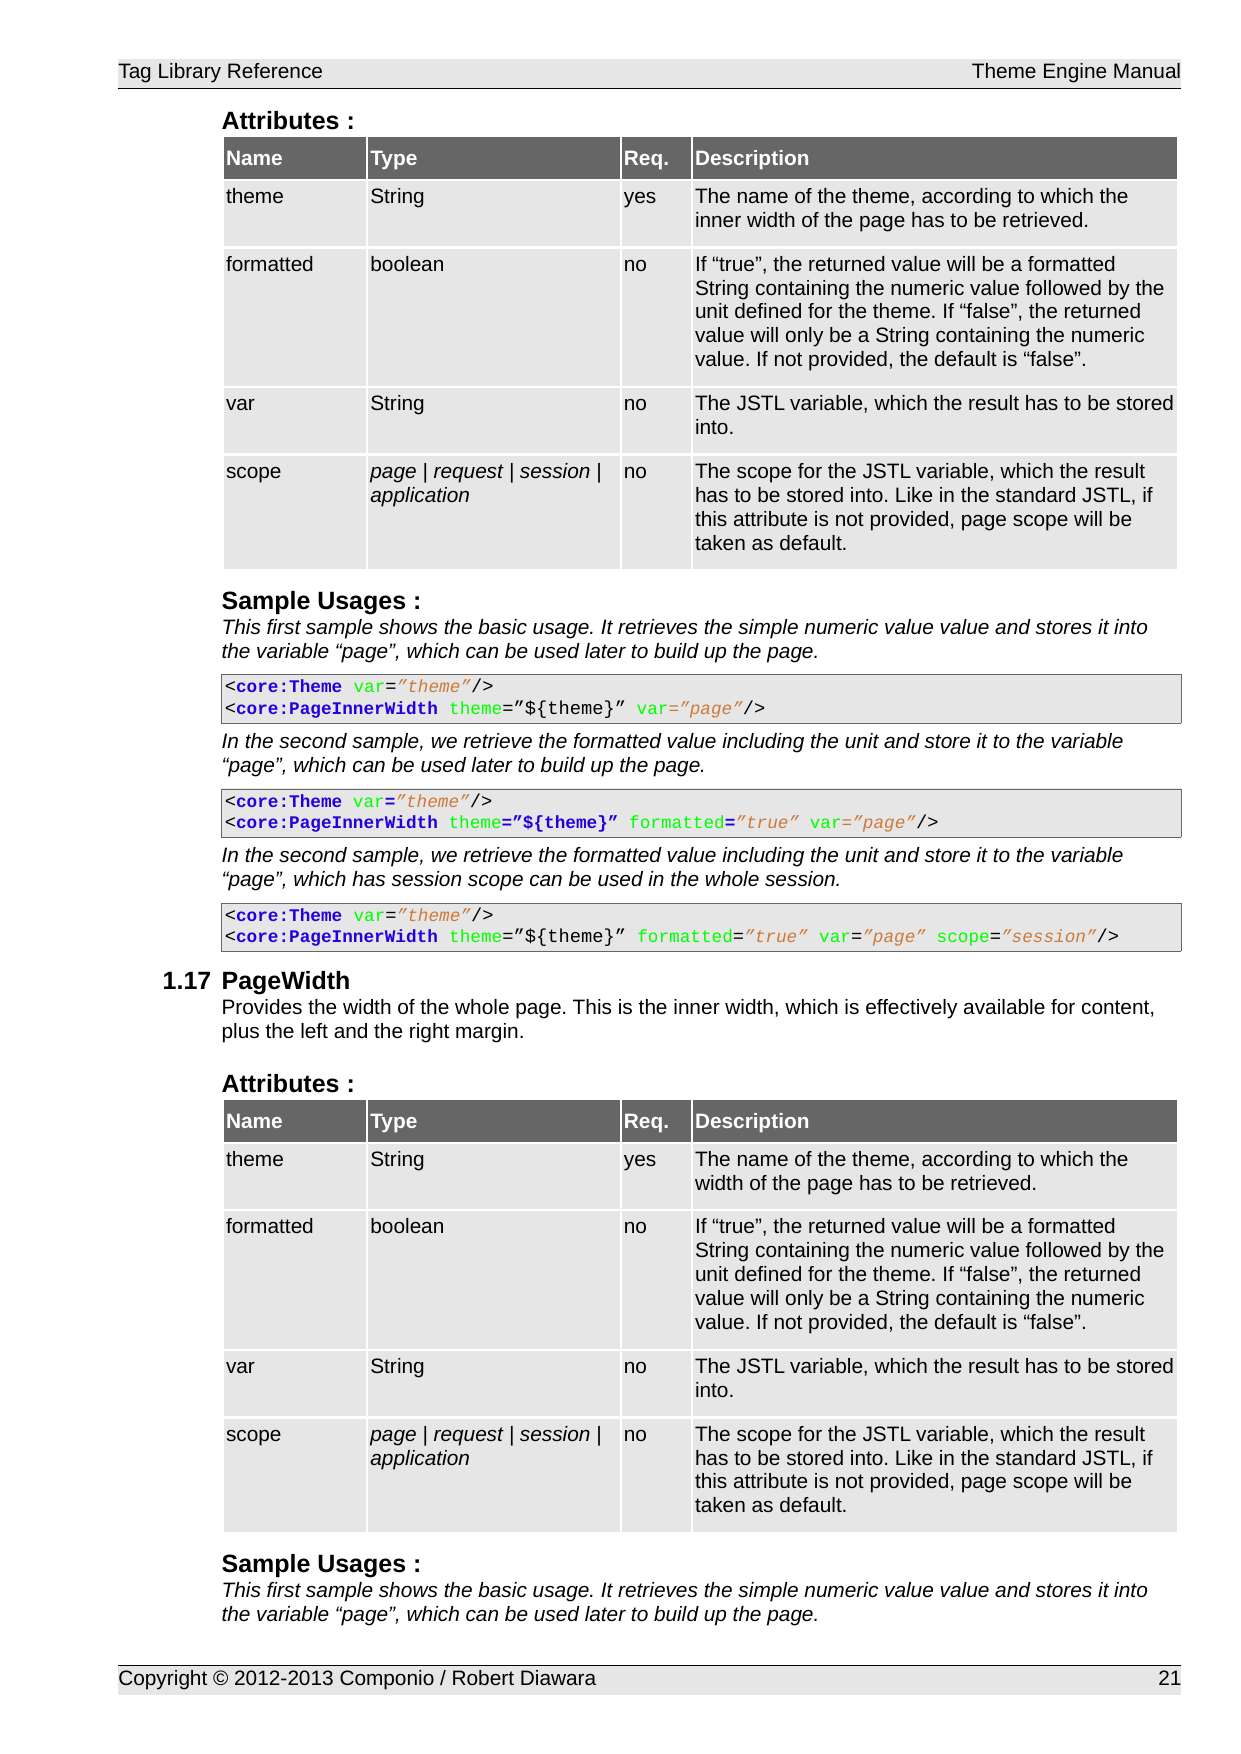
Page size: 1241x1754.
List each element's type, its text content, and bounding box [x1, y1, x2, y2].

subtitle Sample Usages : [221, 586, 1181, 614]
table_cell If “true”, the returned value will be a formatted String containing the numeric value followed by the unit defined for the theme. If “false”, the returned value will only be a String containing the numeric value. If not provided, the default is “false”. [693, 1211, 1177, 1349]
table_cell no [622, 249, 691, 386]
table_cell The JSTL variable, which the result has to be stored into. [693, 1351, 1177, 1416]
table_cell The name of the theme, according to which the width of the page has to be retrieved. [693, 1144, 1177, 1209]
table_cell formatted [224, 249, 366, 386]
text In the second sample, we retrieve the formatted value including the unit and store it to the variable “page”, which can be used later to build up the page. [221, 729, 1181, 777]
table_cell String [368, 1144, 620, 1209]
table_header Type [368, 1100, 620, 1142]
text This first sample shows the basic usage. It retrieves the simple numeric value value and stores it into the variable “page”, which can be used later to build up the page. [221, 614, 1181, 662]
text Provides the width of the whole page. This is the inner width, which is effectively available for content, plus the left and the right margin. [221, 995, 1181, 1043]
table_cell no [622, 1351, 691, 1416]
subtitle Attributes : [221, 1069, 1181, 1098]
table_cell boolean [368, 1211, 620, 1349]
text <core:Theme var=”theme”/> <core:PageInnerWidth theme=”${theme}” var=”page”/> [222, 675, 1181, 723]
table_cell theme [224, 181, 366, 246]
subtitle Sample Usages : [221, 1549, 1181, 1577]
table_cell formatted [224, 1211, 366, 1349]
table_header Req. [622, 1100, 691, 1142]
text In the second sample, we retrieve the formatted value including the unit and store it to the variable “page”, which has session scope can be used in the whole session. [221, 843, 1181, 891]
table_cell String [368, 388, 620, 453]
table_cell The name of the theme, according to which the inner width of the page has to be retrieved. [693, 181, 1177, 246]
table_cell scope [224, 456, 366, 569]
table_cell var [224, 1351, 366, 1416]
table_cell scope [224, 1419, 366, 1532]
table_cell The scope for the JSTL variable, which the result has to be stored into. Like in the standard JSTL, if this attribute is not provided, page scope will be taken as default. [693, 456, 1177, 569]
subtitle Attributes : [221, 106, 1181, 135]
table_cell yes [622, 1144, 691, 1209]
table_cell boolean [368, 249, 620, 386]
subtitle PageWidth [162, 966, 1181, 995]
table_cell The scope for the JSTL variable, which the result has to be stored into. Like in the standard JSTL, if this attribute is not provided, page scope will be taken as default. [693, 1419, 1177, 1532]
text <core:Theme var=”theme”/> <core:PageInnerWidth theme=”${theme}” formatted=”true” var=”page”/> [222, 790, 1181, 837]
table_header Description [693, 1100, 1177, 1142]
table_cell var [224, 388, 366, 453]
table_cell no [622, 388, 691, 453]
text This first sample shows the basic usage. It retrieves the simple numeric value value and stores it into the variable “page”, which can be used later to build up the page. [221, 1577, 1181, 1625]
table_cell String [368, 1351, 620, 1416]
table_cell String [368, 181, 620, 246]
table_cell If “true”, the returned value will be a formatted String containing the numeric value followed by the unit defined for the theme. If “false”, the returned value will only be a String containing the numeric value. If not provided, the default is “false”. [693, 249, 1177, 386]
table_cell no [622, 456, 691, 569]
table_cell no [622, 1419, 691, 1532]
table_cell page | request | session | application [368, 456, 620, 569]
table_header Name [224, 137, 366, 179]
table_cell yes [622, 181, 691, 246]
table_cell The JSTL variable, which the result has to be stored into. [693, 388, 1177, 453]
table_cell page | request | session | application [368, 1419, 620, 1532]
table_cell theme [224, 1144, 366, 1209]
table_header Description [693, 137, 1177, 179]
table_header Type [368, 137, 620, 179]
table_header Req. [622, 137, 691, 179]
table_cell no [622, 1211, 691, 1349]
text <core:Theme var=”theme”/> <core:PageInnerWidth theme=”${theme}” formatted=”true” var=”page” scope=”session”/> [222, 904, 1181, 951]
table_header Name [224, 1100, 366, 1142]
